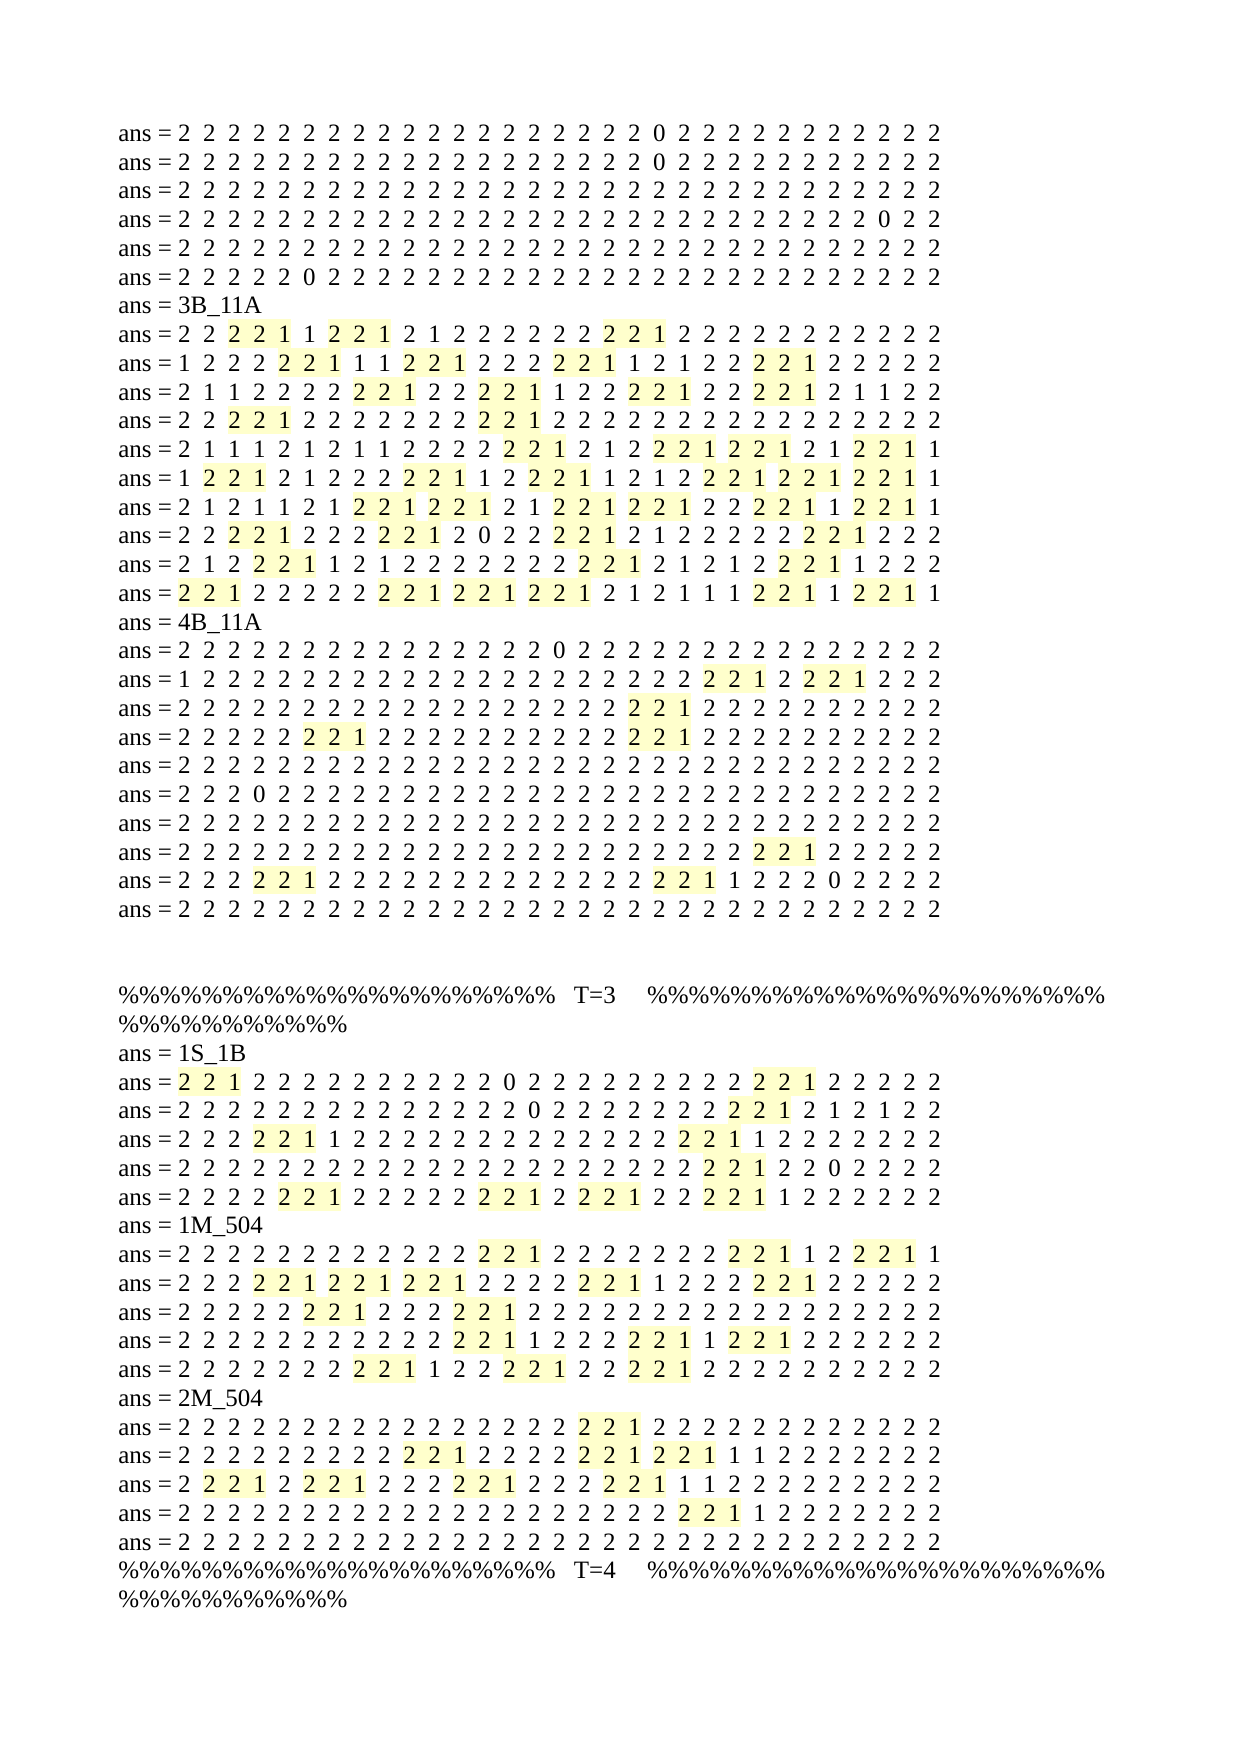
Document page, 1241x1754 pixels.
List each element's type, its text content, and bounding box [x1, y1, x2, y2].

text ans = 2 2 2 2 2 2 1 2 2 2 2 2 2 2 1 2 2 2 1 2 2 2 2 1 1 2 2 2 2 2 2 [118, 1182, 1122, 1211]
text ans = 2 2 2 2 2 2 2 2 2 2 2 2 2 2 2 2 2 2 2 2 2 2 2 2 2 2 2 2 0 2 2 [118, 204, 1122, 233]
text %%%%%%%%%%%%%%%%%%%%% T=3 %%%%%%%%%%%%%%%%%%%%%%%%%%%%%%%%% [118, 981, 1122, 1038]
text ans = 1M_504 [118, 1211, 1122, 1239]
text ans = 2 2 2 2 2 2 2 2 2 2 2 2 2 2 1 2 2 2 2 2 2 2 2 2 1 1 2 2 2 1 1 [118, 1239, 1122, 1268]
text ans = 2 2 2 2 2 2 2 2 2 2 2 2 2 2 2 0 2 2 2 2 2 2 2 2 2 2 2 2 2 2 2 [118, 636, 1122, 664]
text ans = 2 2 2 2 2 2 2 1 2 2 2 2 2 1 2 2 2 2 2 2 2 2 2 2 2 2 2 2 2 2 2 [118, 1297, 1122, 1326]
text ans = 2 2 2 2 2 1 1 2 2 2 2 2 2 2 2 2 2 2 2 2 2 2 1 1 2 2 2 2 2 2 2 [118, 1124, 1122, 1153]
text ans = 2 2 2 2 2 2 2 2 2 2 2 2 2 2 2 2 2 2 2 2 2 2 2 2 2 2 2 2 2 2 2 [118, 751, 1122, 779]
text ans = 2 2 2 2 2 2 2 2 2 2 2 2 2 2 2 2 2 2 2 0 2 2 2 2 2 2 2 2 2 2 2 [118, 147, 1122, 176]
text ans = 2 2 1 2 2 2 2 2 2 2 1 2 2 1 2 2 1 2 1 2 1 1 1 2 2 1 1 2 2 1 1 [118, 578, 1122, 607]
text ans = 2 2 2 1 2 2 2 1 2 2 2 2 2 1 2 2 2 2 2 1 1 1 2 2 2 2 2 2 2 2 2 [118, 1469, 1122, 1498]
text ans = 2 2 2 2 2 2 2 2 2 2 2 2 2 2 2 2 2 2 2 2 2 2 2 2 2 2 2 2 2 2 2 [118, 176, 1122, 204]
text ans = 2 2 2 2 1 2 2 2 2 2 1 2 0 2 2 2 2 1 2 1 2 2 2 2 2 2 2 1 2 2 2 [118, 521, 1122, 549]
text ans = 2M_504 [118, 1383, 1122, 1412]
text ans = 2 2 2 2 2 0 2 2 2 2 2 2 2 2 2 2 2 2 2 2 2 2 2 2 2 2 2 2 2 2 2 [118, 262, 1122, 291]
text ans = 1S_1B [118, 1038, 1122, 1067]
text ans = 2 2 2 2 2 2 2 2 2 2 2 2 2 2 2 2 2 2 2 2 2 2 2 2 2 2 2 2 2 2 2 [118, 894, 1122, 923]
text ans = 1 2 2 2 2 2 1 1 1 2 2 1 2 2 2 2 2 1 1 2 1 2 2 2 2 1 2 2 2 2 2 [118, 348, 1122, 377]
text ans = 2 2 2 2 2 2 2 2 2 2 2 2 2 2 2 2 2 2 2 2 2 2 1 1 2 2 2 2 2 2 2 [118, 1498, 1122, 1527]
text ans = 2 2 2 2 1 1 2 2 1 2 1 2 2 2 2 2 2 2 2 1 2 2 2 2 2 2 2 2 2 2 2 [118, 319, 1122, 348]
text ans = 2 2 2 2 2 2 2 2 2 2 2 2 2 2 2 2 2 2 2 0 2 2 2 2 2 2 2 2 2 2 2 [118, 118, 1122, 147]
text ans = 2 2 2 2 2 2 2 2 2 2 2 2 2 2 2 2 2 2 2 2 2 2 2 2 2 1 2 2 2 2 2 [118, 837, 1122, 866]
text ans = 2 2 2 2 2 2 2 2 2 2 2 2 2 2 2 2 2 2 2 2 2 2 2 2 2 2 2 2 2 2 2 [118, 233, 1122, 262]
text ans = 4B_11A [118, 607, 1122, 636]
text ans = 2 2 2 2 2 2 2 2 2 2 2 2 2 2 2 2 2 2 2 2 2 2 2 2 2 2 2 2 2 2 2 [118, 808, 1122, 837]
text ans = 2 2 2 2 1 2 2 2 2 2 2 2 2 2 1 2 2 2 2 2 2 2 2 2 2 2 2 2 2 2 2 [118, 406, 1122, 434]
text ans = 2 2 2 0 2 2 2 2 2 2 2 2 2 2 2 2 2 2 2 2 2 2 2 2 2 2 2 2 2 2 2 [118, 779, 1122, 808]
text ans = 1 2 2 2 2 2 2 2 2 2 2 2 2 2 2 2 2 2 2 2 2 2 2 1 2 2 2 1 2 2 2 [118, 664, 1122, 693]
text ans = 2 2 2 2 2 2 2 2 2 2 2 2 2 2 2 2 2 2 2 2 1 2 2 2 2 2 2 2 2 2 2 [118, 693, 1122, 722]
text ans = 2 1 2 2 2 1 1 2 1 2 2 2 2 2 2 2 2 2 1 2 1 2 1 2 2 2 1 1 2 2 2 [118, 549, 1122, 578]
text ans = 2 2 2 2 2 2 2 2 2 2 2 2 2 2 2 2 2 2 2 2 2 2 2 1 2 2 0 2 2 2 2 [118, 1153, 1122, 1182]
text ans = 2 2 1 2 2 2 2 2 2 2 2 2 2 0 2 2 2 2 2 2 2 2 2 2 2 1 2 2 2 2 2 [118, 1067, 1122, 1096]
text ans = 2 2 2 2 2 2 2 2 2 1 1 2 2 2 2 1 2 2 2 2 1 2 2 2 2 2 2 2 2 2 2 [118, 1354, 1122, 1383]
text ans = 2 2 2 2 2 2 2 2 2 2 2 2 2 2 0 2 2 2 2 2 2 2 2 2 1 2 1 2 1 2 2 [118, 1096, 1122, 1124]
text ans = 2 2 2 2 2 2 2 1 2 2 2 2 2 2 2 2 2 2 2 2 1 2 2 2 2 2 2 2 2 2 2 [118, 722, 1122, 751]
text ans = 1 2 2 1 2 1 2 2 2 2 2 1 1 2 2 2 1 1 2 1 2 2 2 1 2 2 1 2 2 1 1 [118, 463, 1122, 492]
text %%%%%%%%%%%%%%%%%%%%% T=4 %%%%%%%%%%%%%%%%%%%%%%%%%%%%%%%%% [118, 1556, 1122, 1613]
text ans = 2 2 2 2 2 2 2 2 2 2 2 2 2 2 2 2 2 2 2 2 2 2 2 2 2 2 2 2 2 2 2 [118, 1527, 1122, 1556]
text ans = 2 2 2 2 2 2 2 2 2 2 2 1 2 2 2 2 2 2 1 2 2 1 1 1 2 2 2 2 2 2 2 [118, 1441, 1122, 1469]
text ans = 2 2 2 2 2 1 2 2 1 2 2 1 2 2 2 2 2 2 1 1 2 2 2 2 2 1 2 2 2 2 2 [118, 1268, 1122, 1297]
text ans = 2 1 1 2 2 2 2 2 2 1 2 2 2 2 1 1 2 2 2 2 1 2 2 2 2 1 2 1 1 2 2 [118, 377, 1122, 406]
text ans = 2 1 2 1 1 2 1 2 2 1 2 2 1 2 1 2 2 1 2 2 1 2 2 2 2 1 1 2 2 1 1 [118, 492, 1122, 521]
text ans = 2 1 1 1 2 1 2 1 1 2 2 2 2 2 2 1 2 1 2 2 2 1 2 2 1 2 1 2 2 1 1 [118, 434, 1122, 463]
text ans = 2 2 2 2 2 2 2 2 2 2 2 2 2 1 1 2 2 2 2 2 1 1 2 2 1 2 2 2 2 2 2 [118, 1326, 1122, 1354]
text ans = 2 2 2 2 2 1 2 2 2 2 2 2 2 2 2 2 2 2 2 2 2 1 1 2 2 2 0 2 2 2 2 [118, 866, 1122, 894]
text ans = 2 2 2 2 2 2 2 2 2 2 2 2 2 2 2 2 2 2 1 2 2 2 2 2 2 2 2 2 2 2 2 [118, 1412, 1122, 1441]
text ans = 3B_11A [118, 291, 1122, 319]
